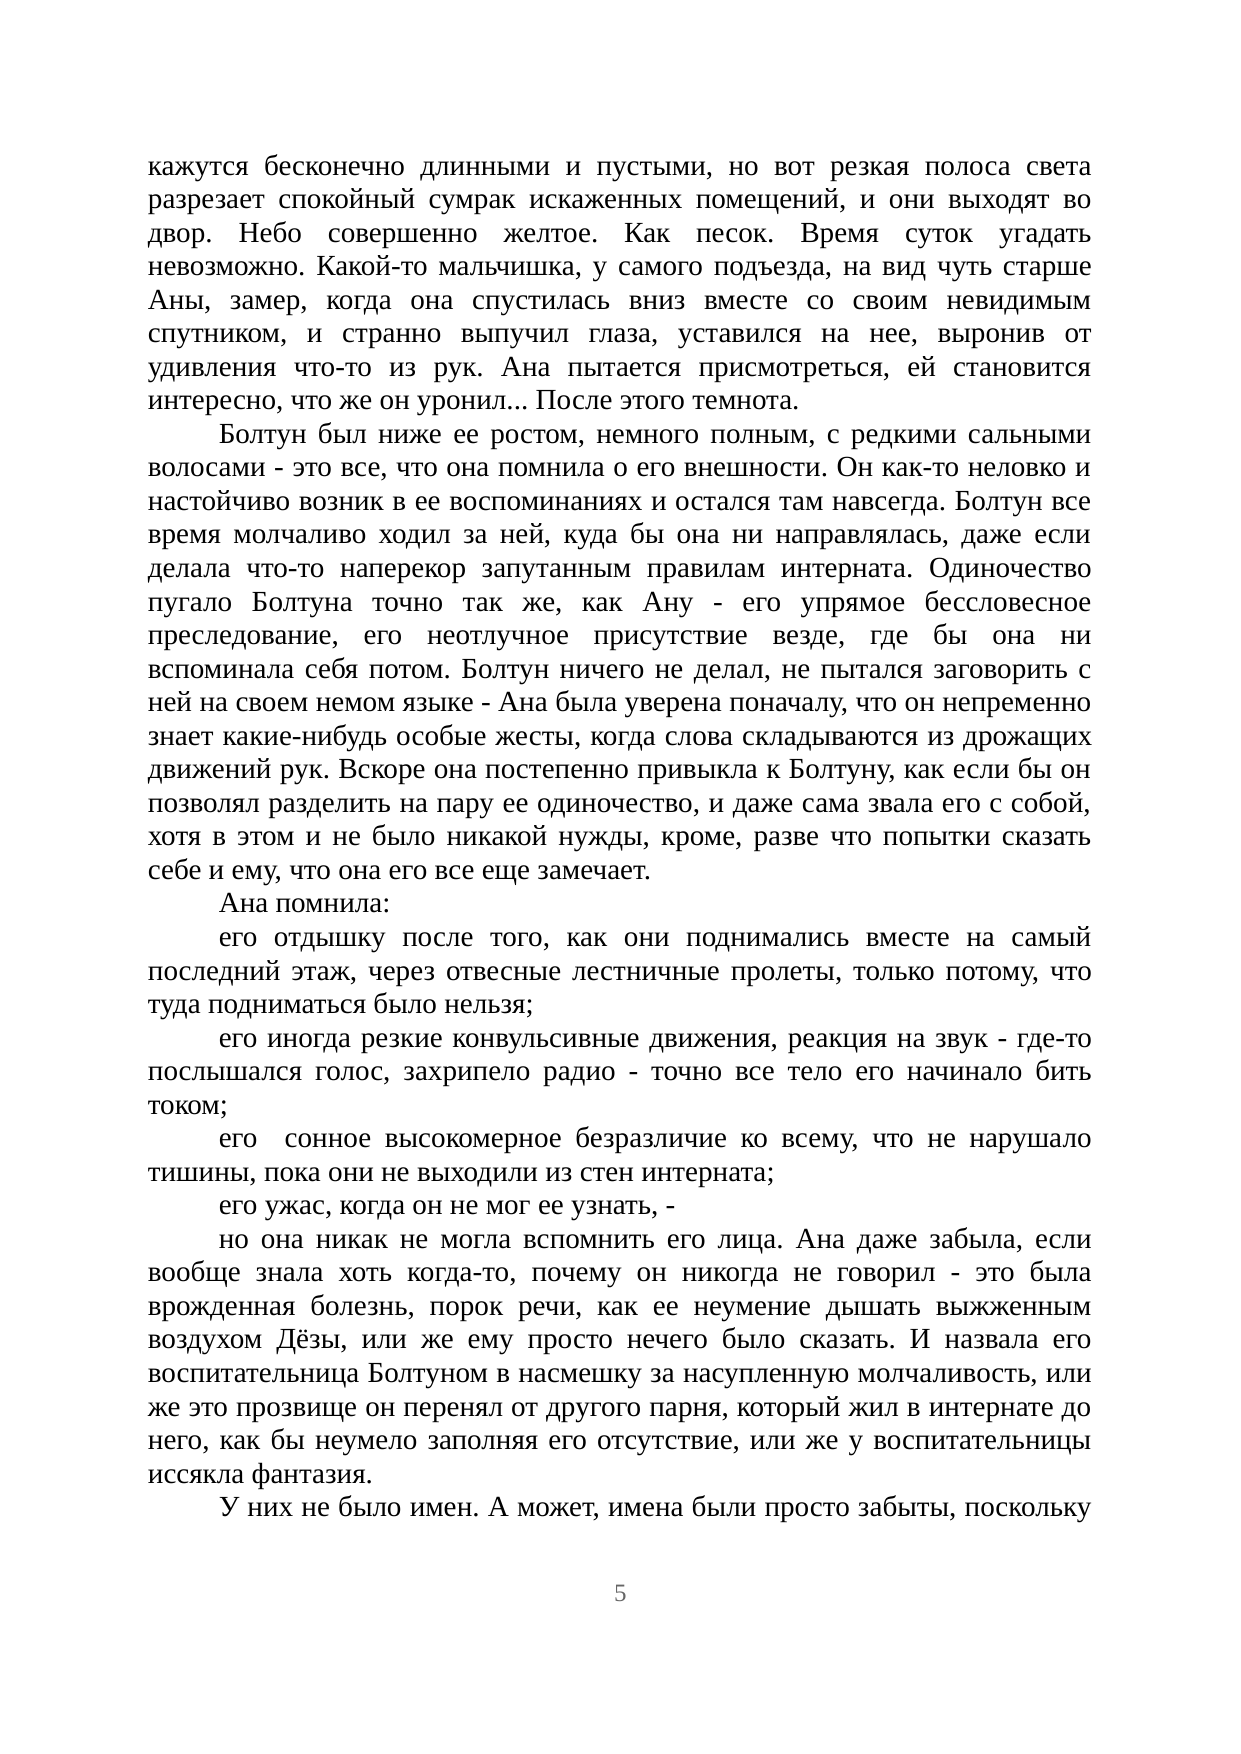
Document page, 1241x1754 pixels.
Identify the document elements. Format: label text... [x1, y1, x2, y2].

text Болтун был ниже ее ростом, немного полным, с редкими сальными волосами - это все, что она помнила о его внешности. Он как-то неловко и настойчиво возник в ее воспоминаниях и остался там навсегда. Болтун все время молчаливо ходил за ней, куда бы она ни направлялась, даже если делала что-то наперекор запутанным правилам интерната. Одиночество пугало Болтуна точно так же, как Ану - его упрямое бессловесное преследование, его неотлучное присутствие везде, где бы она ни вспоминала себя потом. Болтун ничего не делал, не пытался заговорить с ней на своем немом языке - Ана была уверена поначалу, что он непременно знает какие-нибудь особые жесты, когда слова складываются из дрожащих движений рук. Вскоре она постепенно привыкла к Болтуну, как если бы он позволял разделить на пару ее одиночество, и даже сама звала его с собой, хотя в этом и не было никакой нужды, кроме, разве что попытки сказать себе и ему, что она его все еще замечает. [148, 416, 1093, 886]
text его отдышку после того, как они поднимались вместе на самый последний этаж, через отвесные лестничные пролеты, только потому, что туда подниматься было нельзя; [148, 919, 1093, 1020]
text его иногда резкие конвульсивные движения, реакция на звук - где-то послышался голос, захрипело радио - точно все тело его начинало бить током; [148, 1020, 1093, 1120]
text его ужас, когда он не мог ее узнать, - [148, 1187, 1093, 1221]
text но она никак не могла вспомнить его лица. Ана даже забыла, если вообще знала хоть когда-то, почему он никогда не говорил - это была врожденная болезнь, порок речи, как ее неумение дышать выжженным воздухом Дёзы, или же ему просто нечего было сказать. И назвала его воспитательница Болтуном в насмешку за насупленную молчаливость, или же это прозвище он перенял от другого парня, который жил в интернате до него, как бы неумело заполняя его отсутствие, или же у воспитательницы иссякла фантазия. [148, 1221, 1093, 1489]
text кажутся бесконечно длинными и пустыми, но вот резкая полоса света разрезает спокойный сумрак искаженных помещений, и они выходят во двор. Небо совершенно желтое. Как песок. Время суток угадать невозможно. Какой-то мальчишка, у самого подъезда, на вид чуть старше Аны, замер, когда она спустилась вниз вместе со своим невидимым спутником, и странно выпучил глаза, уставился на нее, выронив от удивления что-то из рук. Ана пытается присмотреться, ей становится интересно, что же он уронил... После этого темнота. [148, 148, 1093, 416]
text У них не было имен. А может, имена были просто забыты, поскольку [148, 1489, 1093, 1523]
text Ана помнила: [148, 886, 1093, 919]
text его сонное высокомерное безразличие ко всему, что не нарушало тишины, пока они не выходили из стен интерната; [148, 1120, 1093, 1187]
